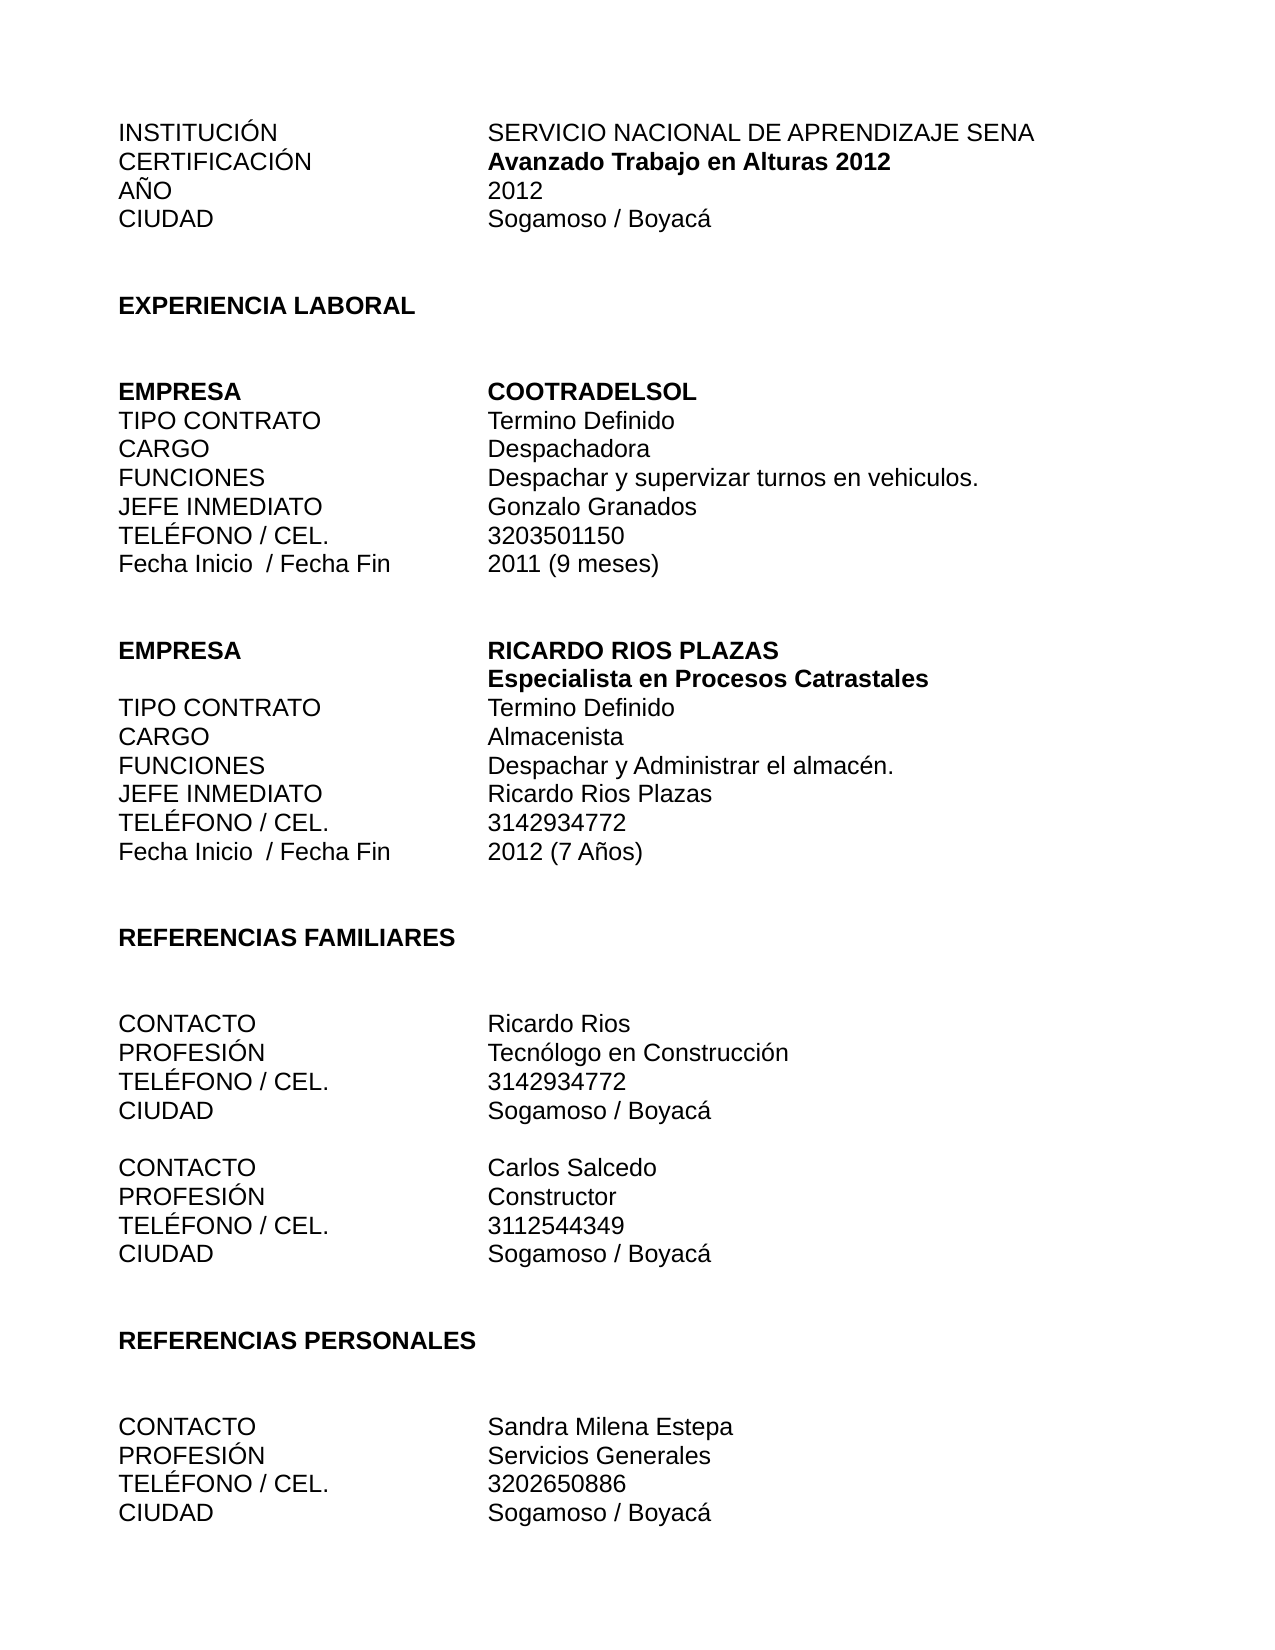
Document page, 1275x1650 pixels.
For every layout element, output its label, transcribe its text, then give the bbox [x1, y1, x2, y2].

text Especialista en Procesos Catrastales [118, 664, 1157, 693]
text FUNCIONES Despachar y Administrar el almacén. [118, 751, 1157, 779]
text TIPO CONTRATO Termino Definido [118, 406, 1157, 434]
text TELÉFONO / CEL. 3202650886 [118, 1469, 1157, 1498]
text CARGO Almacenista [118, 722, 1157, 751]
text TIPO CONTRATO Termino Definido [118, 693, 1157, 722]
text CONTACTO Carlos Salcedo [118, 1153, 1157, 1182]
text REFERENCIAS FAMILIARES [118, 923, 1157, 952]
text EXPERIENCIA LABORAL [118, 291, 1157, 319]
text Fecha Inicio / Fecha Fin 2012 (7 Años) [118, 837, 1157, 866]
text PROFESIÓN Servicios Generales [118, 1441, 1157, 1469]
text Fecha Inicio / Fecha Fin 2011 (9 meses) [118, 549, 1157, 578]
text EMPRESA RICARDO RIOS PLAZAS [118, 636, 1157, 664]
text TELÉFONO / CEL. 3142934772 [118, 808, 1157, 837]
text TELÉFONO / CEL. 3203501150 [118, 521, 1157, 549]
text TELÉFONO / CEL. 3142934772 [118, 1067, 1157, 1096]
text FUNCIONES Despachar y supervizar turnos en vehiculos. [118, 463, 1157, 492]
text INSTITUCIÓN SERVICIO NACIONAL DE APRENDIZAJE SENA [118, 118, 1157, 147]
text CIUDAD Sogamoso / Boyacá [118, 204, 1157, 233]
text EMPRESA COOTRADELSOL [118, 377, 1157, 406]
text PROFESIÓN Tecnólogo en Construcción [118, 1038, 1157, 1067]
text CONTACTO Ricardo Rios [118, 1009, 1157, 1038]
text AÑO 2012 [118, 176, 1157, 204]
text TELÉFONO / CEL. 3112544349 [118, 1211, 1157, 1239]
text JEFE INMEDIATO Gonzalo Granados [118, 492, 1157, 521]
text PROFESIÓN Constructor [118, 1182, 1157, 1211]
text CARGO Despachadora [118, 434, 1157, 463]
text JEFE INMEDIATO Ricardo Rios Plazas [118, 779, 1157, 808]
text CIUDAD Sogamoso / Boyacá [118, 1096, 1157, 1124]
text CIUDAD Sogamoso / Boyacá [118, 1239, 1157, 1268]
text REFERENCIAS PERSONALES [118, 1326, 1157, 1354]
text CIUDAD Sogamoso / Boyacá [118, 1498, 1157, 1527]
text CONTACTO Sandra Milena Estepa [118, 1412, 1157, 1441]
text CERTIFICACIÓN Avanzado Trabajo en Alturas 2012 [118, 147, 1157, 176]
